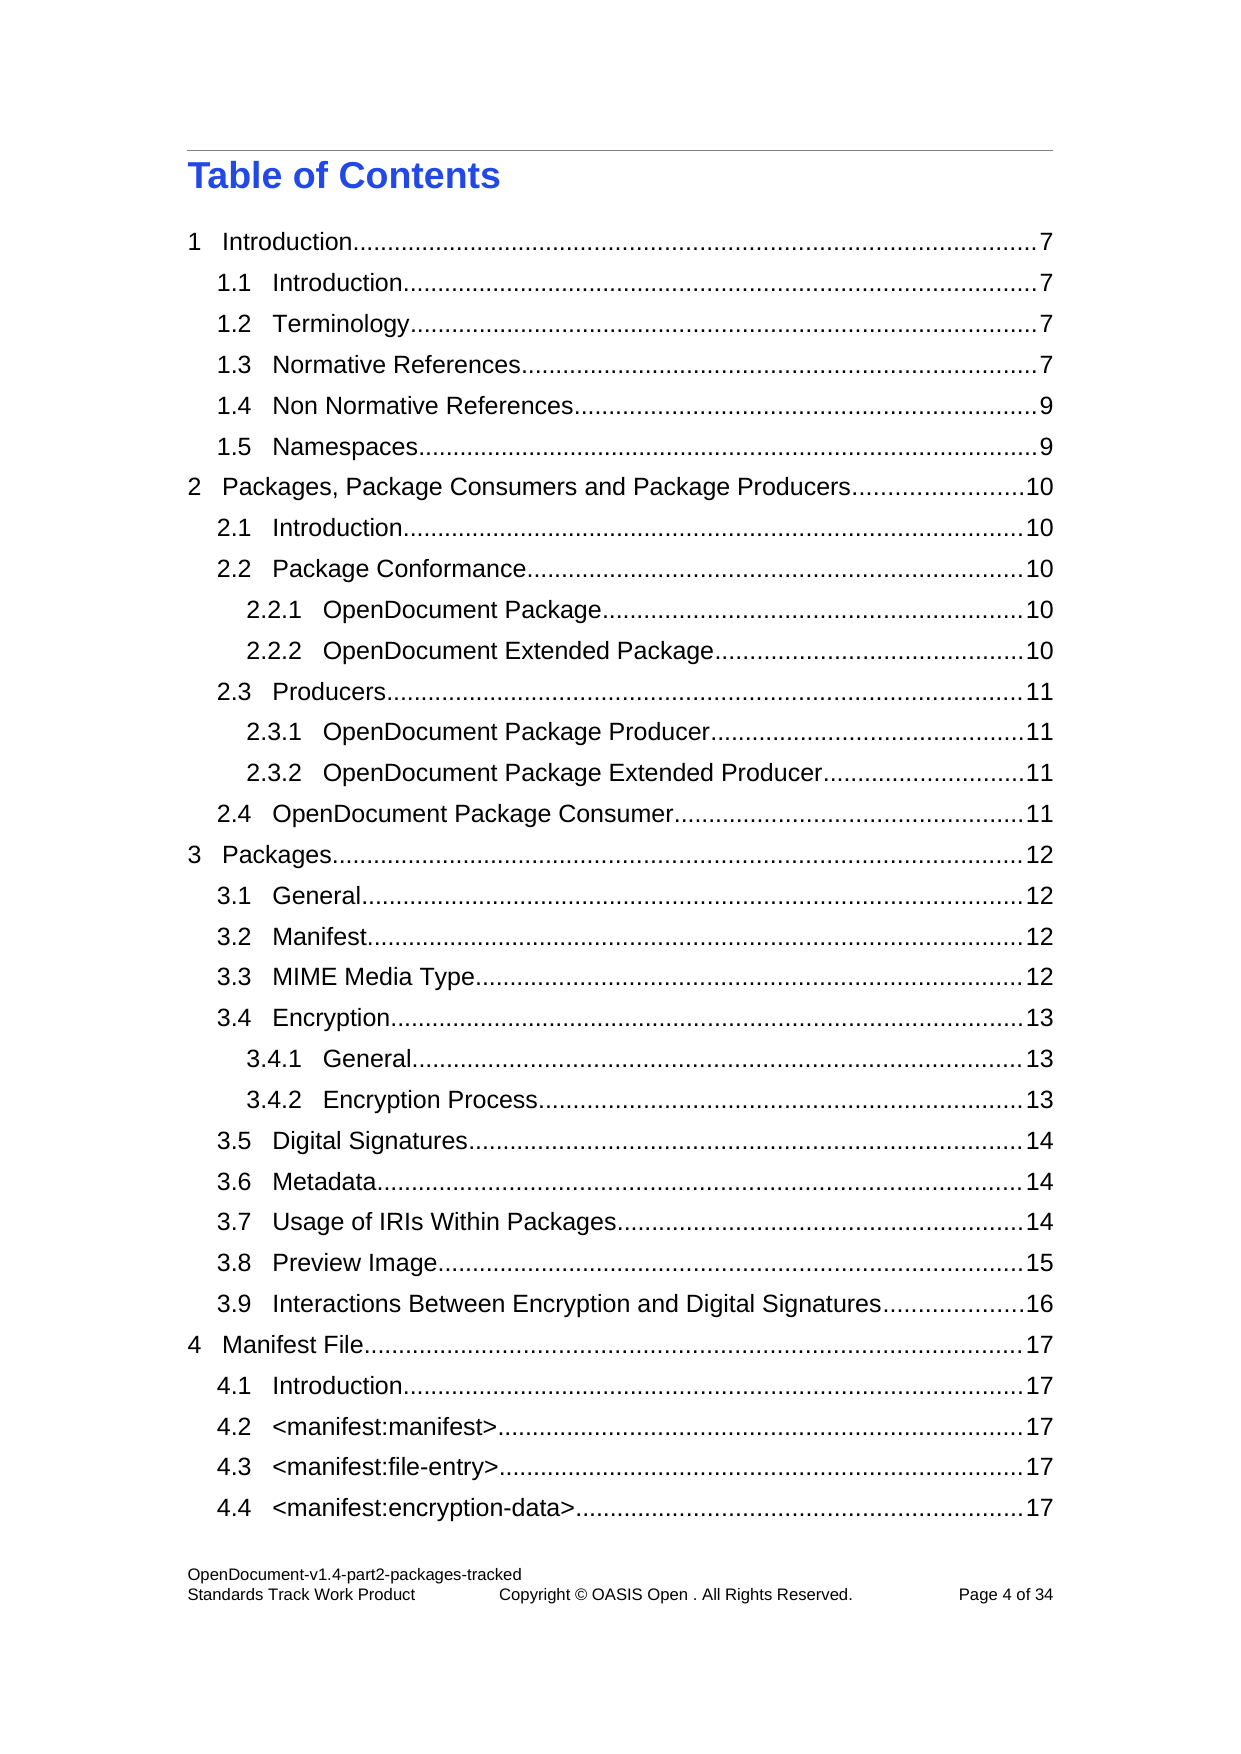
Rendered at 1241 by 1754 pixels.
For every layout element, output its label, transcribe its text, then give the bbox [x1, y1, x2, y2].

text 2.2.1 OpenDocument Package 10 [246, 595, 1053, 623]
text 3.2 Manifest 12 [217, 921, 1053, 950]
text 3.4 Encryption 13 [217, 1003, 1053, 1032]
text 3.4.1 General 13 [246, 1044, 1053, 1073]
text 2.3 Producers 11 [217, 676, 1053, 705]
text 1.1 Introduction 7 [217, 268, 1053, 297]
text 3 Packages 12 [187, 840, 1053, 868]
text 2.3.2 OpenDocument Package Extended Producer 11 [246, 758, 1053, 787]
text 4.1 Introduction 17 [217, 1371, 1053, 1399]
text 2.4 OpenDocument Package Consumer 11 [217, 799, 1053, 828]
text 2.1 Introduction 10 [217, 513, 1053, 542]
text 3.8 Preview Image 15 [217, 1248, 1053, 1277]
text 4 Manifest File 17 [187, 1330, 1053, 1358]
text 3.4.2 Encryption Process 13 [246, 1085, 1053, 1113]
text 3.3 MIME Media Type 12 [217, 962, 1053, 991]
text 3.5 Digital Signatures 14 [217, 1126, 1053, 1154]
text 4.3 <manifest:file-entry> 17 [217, 1452, 1053, 1481]
text 2.2 Package Conformance 10 [217, 554, 1053, 583]
text 3.9 Interactions Between Encryption and Digital Signatures 16 [217, 1289, 1053, 1318]
text 4.4 <manifest:encryption-data> 17 [217, 1493, 1053, 1522]
text 1.4 Non Normative References 9 [217, 391, 1053, 419]
text 2.3.1 OpenDocument Package Producer 11 [246, 717, 1053, 746]
text 3.7 Usage of IRIs Within Packages 14 [217, 1207, 1053, 1236]
text 3.1 General 12 [217, 881, 1053, 909]
text 4.2 <manifest:manifest> 17 [217, 1411, 1053, 1440]
text 1.2 Terminology 7 [217, 309, 1053, 338]
text 1 Introduction 7 [187, 227, 1053, 256]
text 1.3 Normative References 7 [217, 350, 1053, 378]
text 2.2.2 OpenDocument Extended Package 10 [246, 636, 1053, 664]
text 1.5 Namespaces 9 [217, 431, 1053, 460]
text 2 Packages, Package Consumers and Package Producers 10 [187, 472, 1053, 501]
text 3.6 Metadata 14 [217, 1166, 1053, 1195]
text Table of Contents [187, 151, 1053, 196]
